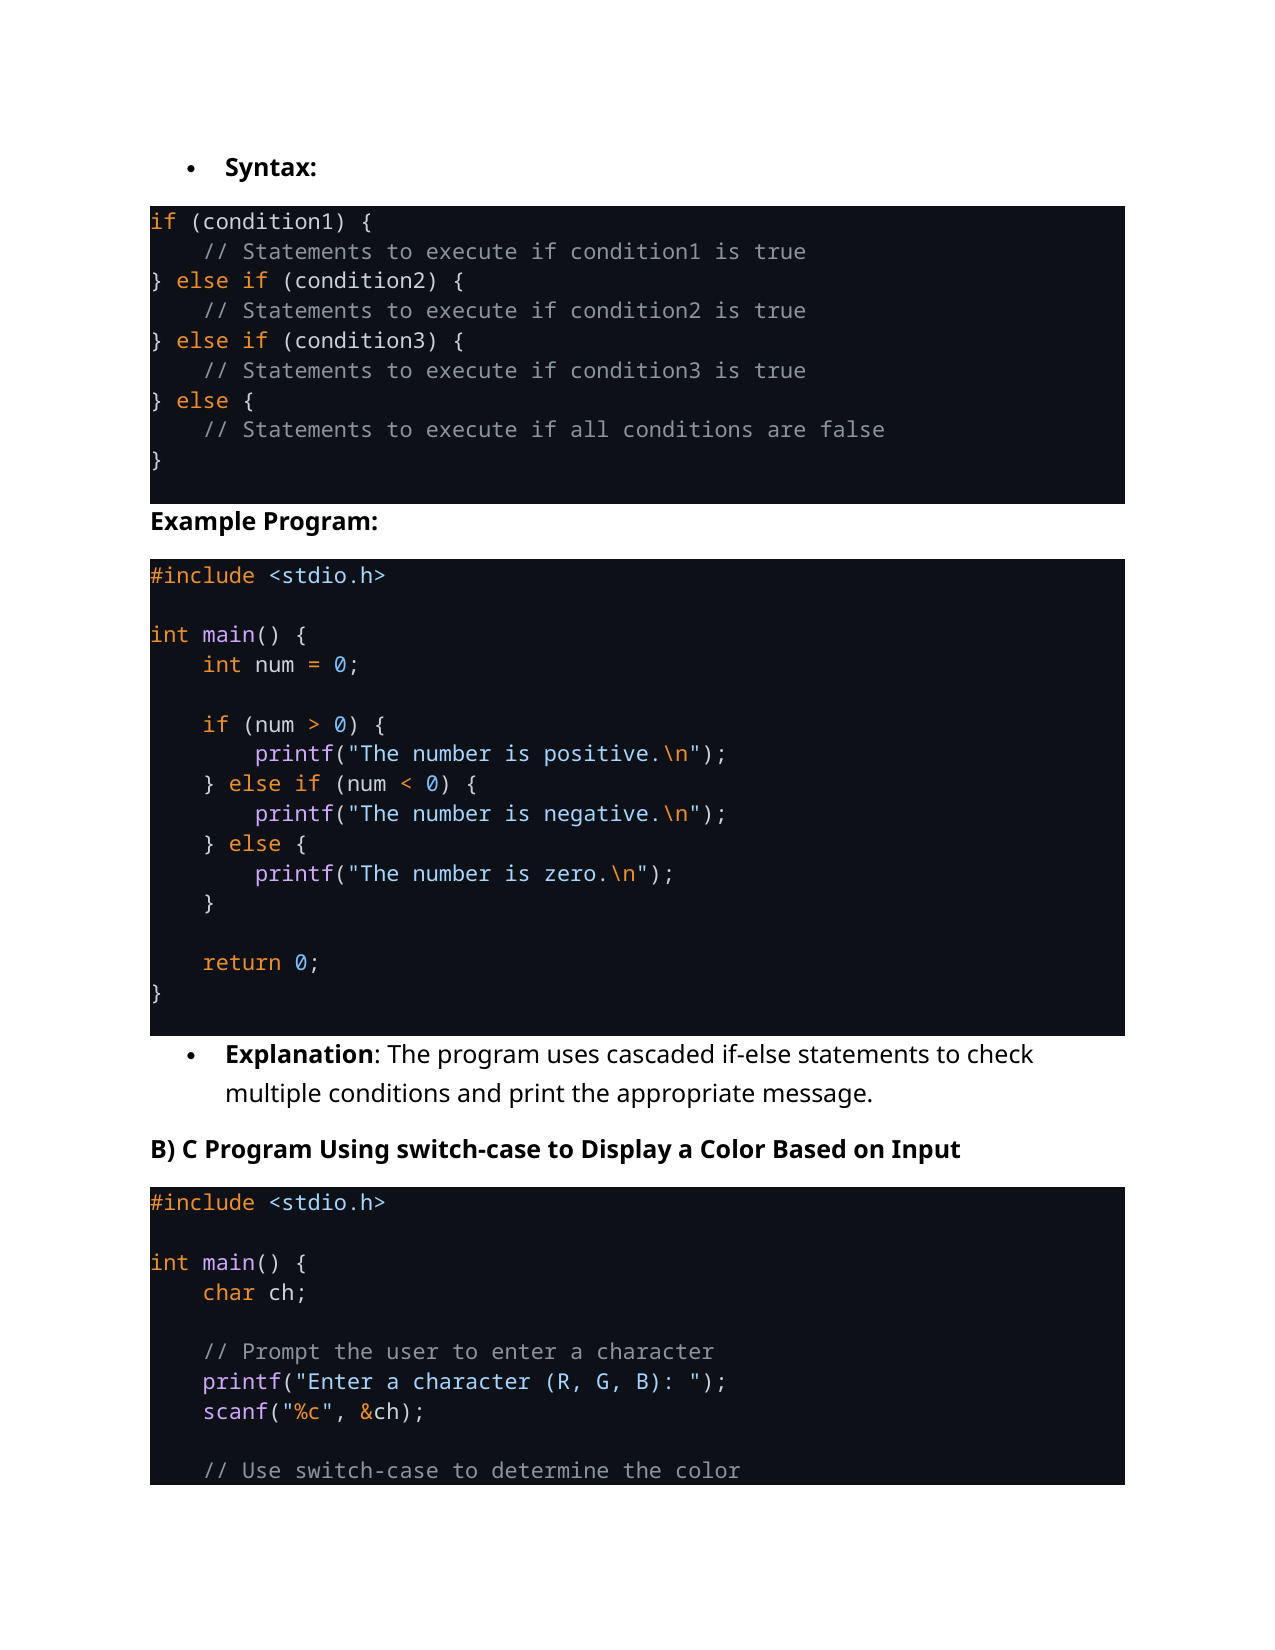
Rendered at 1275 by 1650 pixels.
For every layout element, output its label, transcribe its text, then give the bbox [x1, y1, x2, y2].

text #include <stdio.h> [150, 1187, 1125, 1217]
text scanf("%c", &ch); [150, 1396, 1125, 1425]
text // Statements to execute if all conditions are false [150, 414, 1125, 444]
text printf("The number is negative.\n"); [150, 798, 1125, 828]
text } [150, 444, 1125, 474]
text if (num > 0) { [150, 708, 1125, 738]
text // Statements to execute if condition3 is true [150, 355, 1125, 384]
text #include <stdio.h> [150, 559, 1125, 589]
text int num = 0; [150, 649, 1125, 679]
text return 0; [150, 947, 1125, 977]
text } else { [150, 828, 1125, 857]
text printf("Enter a character (R, G, B): "); [150, 1366, 1125, 1396]
list Explanation: The program uses cascaded if-else statements to check multiple conditions and print the appropriate message. [187, 1036, 1125, 1109]
text // Statements to execute if condition2 is true [150, 295, 1125, 325]
text } else if (condition2) { [150, 265, 1125, 295]
text int main() { [150, 619, 1125, 649]
text } [150, 887, 1125, 917]
text char ch; [150, 1276, 1125, 1306]
text } else if (condition3) { [150, 325, 1125, 355]
text B) C Program Using switch-case to Display a Color Based on Input [150, 1131, 1125, 1165]
text // Use switch-case to determine the color [150, 1455, 1125, 1485]
text printf("The number is zero.\n"); [150, 857, 1125, 887]
text if (condition1) { [150, 206, 1125, 236]
text Example Program: [150, 504, 1125, 538]
text } else { [150, 384, 1125, 414]
text // Statements to execute if condition1 is true [150, 236, 1125, 265]
text printf("The number is positive.\n"); [150, 738, 1125, 768]
text } [150, 977, 1125, 1006]
text // Prompt the user to enter a character [150, 1336, 1125, 1366]
list Syntax: [187, 150, 1125, 184]
text int main() { [150, 1247, 1125, 1276]
text } else if (num < 0) { [150, 768, 1125, 798]
